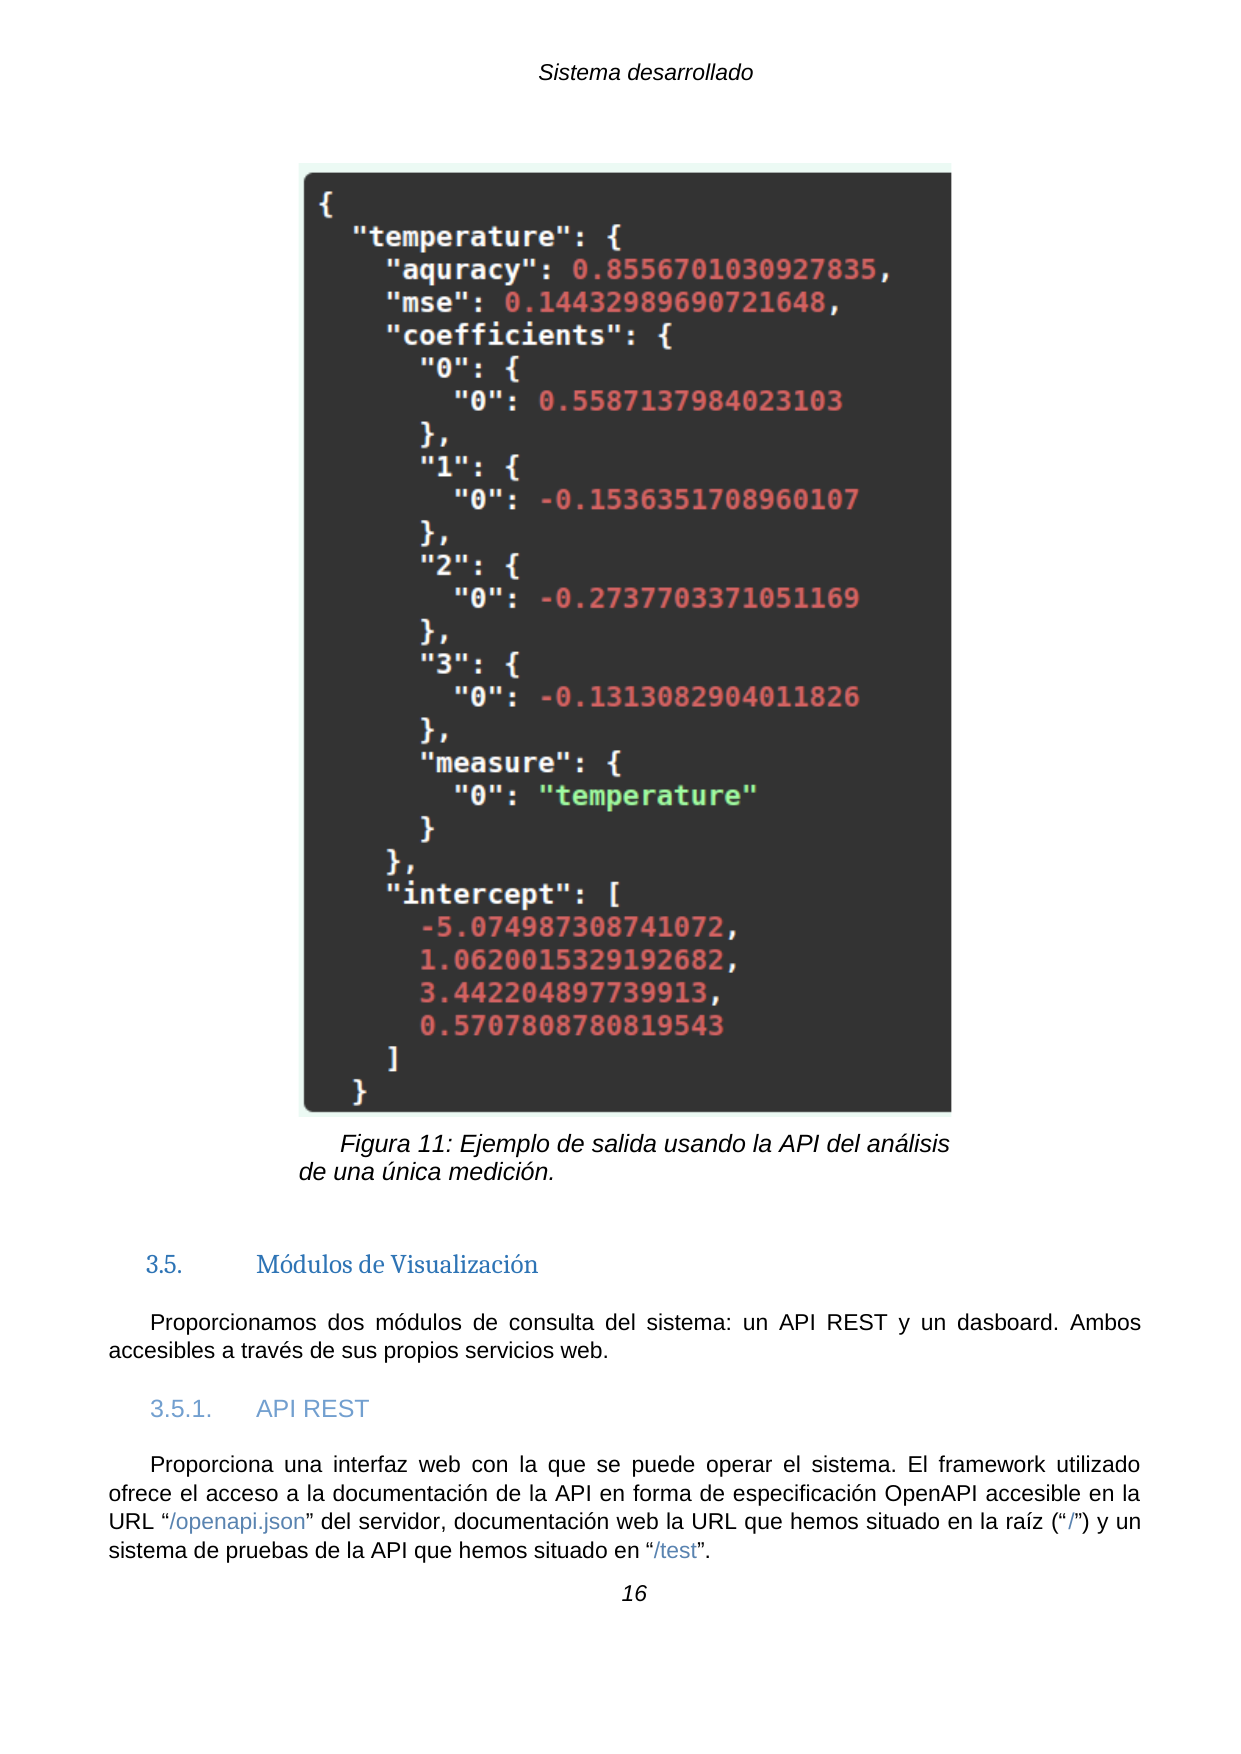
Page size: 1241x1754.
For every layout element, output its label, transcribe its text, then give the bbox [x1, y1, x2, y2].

subtitle Módulos de Visualización [146, 1249, 1142, 1280]
text Proporcionamos dos módulos de consulta del sistema: un API REST y un dasboard. Ambos accesibles a través de sus propios servicios web. [108, 1309, 1142, 1364]
picture [298, 163, 952, 1117]
text Proporciona una interfaz web con la que se puede operar el sistema. El framework utilizado ofrece el acceso a la documentación de la API en forma de especificación OpenAPI accesible en la URL “/openapi.json” del servidor, documentación web la URL que hemos situado en la raíz (“/”) y un sistema de pruebas de la API que hemos situado en “/test”. [108, 1451, 1142, 1563]
subtitle API REST [150, 1394, 1142, 1423]
text Figura 11: Ejemplo de salida usando la API del análisis de una única medición. [298, 1117, 952, 1186]
